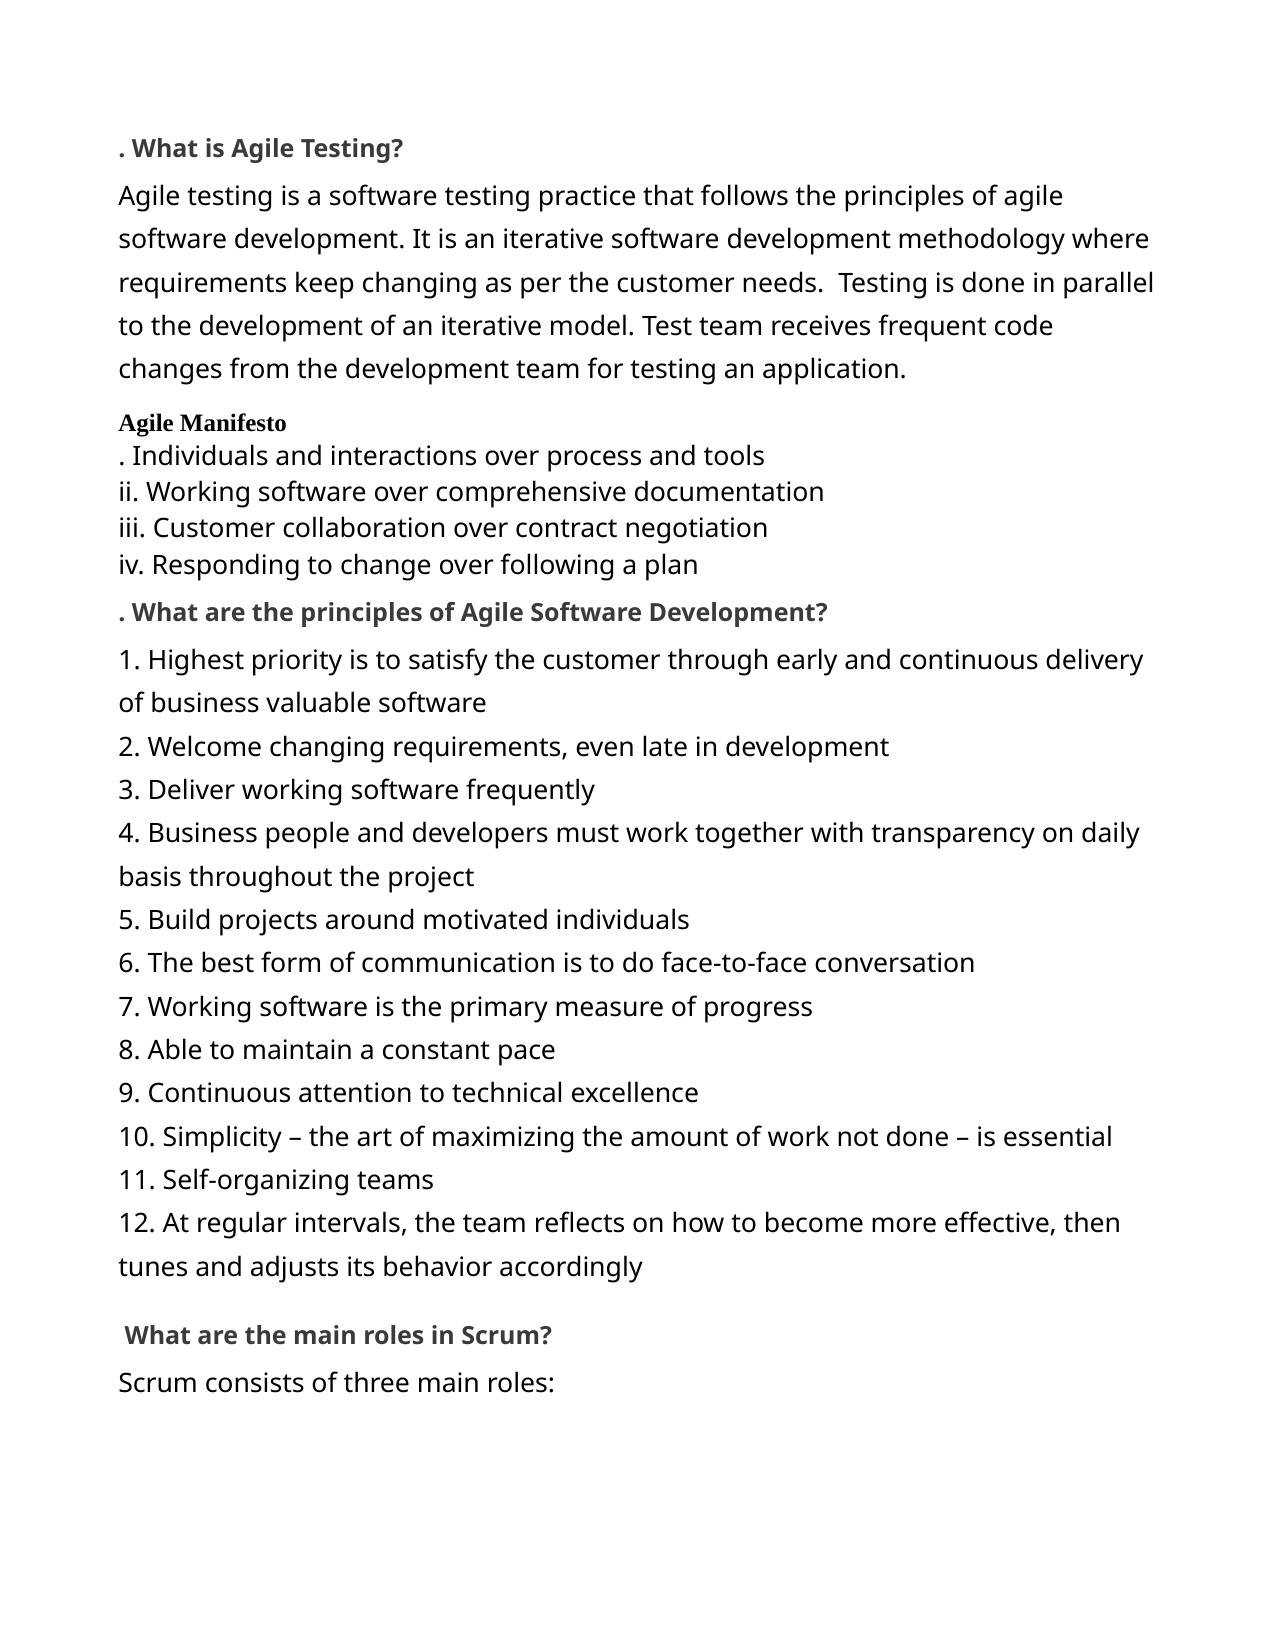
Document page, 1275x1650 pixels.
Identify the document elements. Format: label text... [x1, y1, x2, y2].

subtitle . What is Agile Testing? [118, 131, 1157, 165]
text . Individuals and interactions over process and tools ii. Working software over comprehensive documentation iii. Customer collaboration over contract negotiation iv. Responding to change over following a plan [118, 437, 1157, 582]
text 1. Highest priority is to satisfy the customer through early and continuous delivery of business valuable software 2. Welcome changing requirements, even late in development 3. Deliver working software frequently 4. Business people and developers must work together with transparency on daily basis throughout the project 5. Build projects around motivated individuals 6. The best form of communication is to do face-to-face conversation 7. Working software is the primary measure of progress 8. Able to maintain a constant pace 9. Continuous attention to technical excellence 10. Simplicity – the art of maximizing the amount of work not done – is essential 11. Self-organizing teams 12. At regular intervals, the team reflects on how to become more effective, then tunes and adjusts its behavior accordingly [118, 641, 1157, 1284]
text Agile Manifesto [118, 408, 1157, 437]
text Agile testing is a software testing practice that follows the principles of agile software development. It is an iterative software development methodology where requirements keep changing as per the customer needs. Testing is done in parallel to the development of an iterative model. Test team receives frequent code changes from the development team for testing an application. [118, 177, 1157, 387]
text Scrum consists of three main roles: [118, 1364, 1157, 1401]
subtitle What are the main roles in Scrum? [118, 1318, 1157, 1352]
subtitle . What are the principles of Agile Software Development? [118, 594, 1157, 628]
